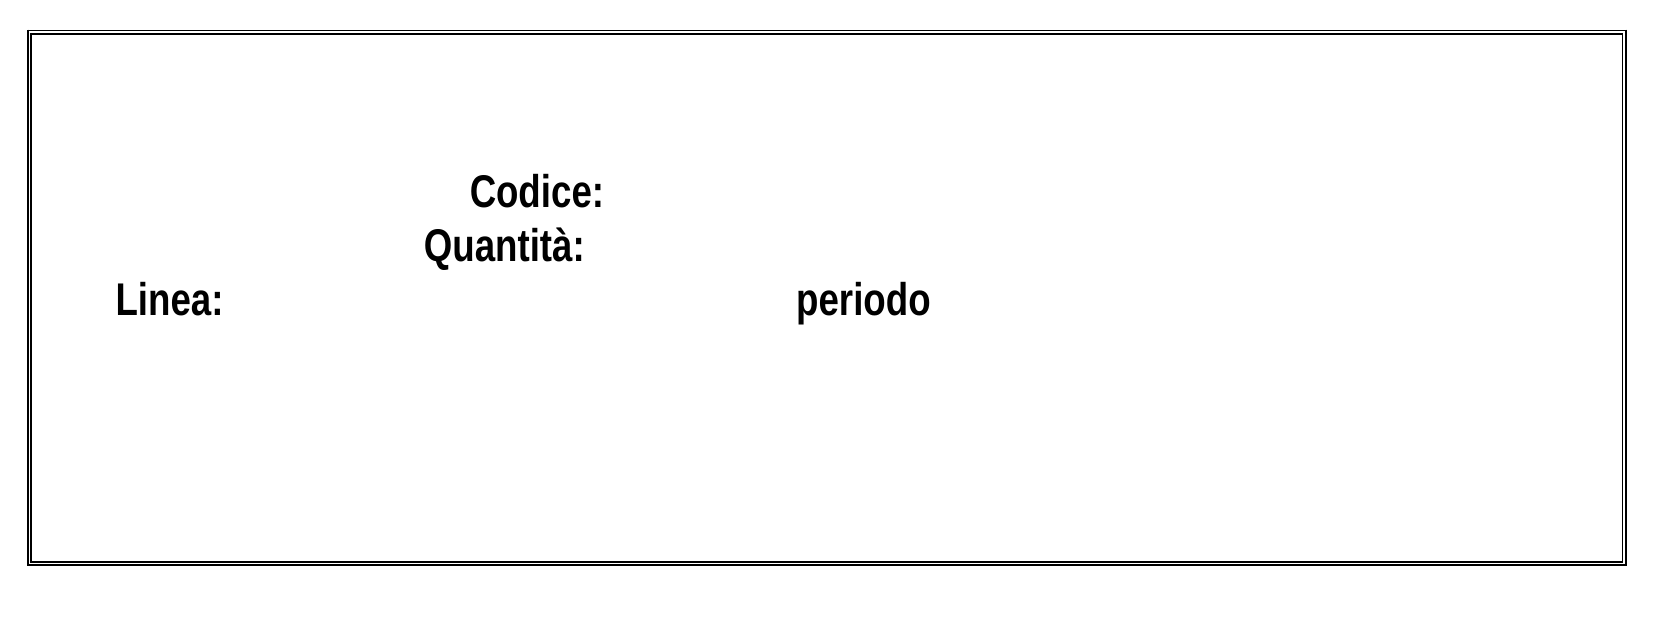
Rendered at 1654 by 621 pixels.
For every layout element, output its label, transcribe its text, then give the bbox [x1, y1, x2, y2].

table_cell Codice: <get_placeholder(data, 'code')> Quantità: <get_placeholder(data, 'quantity')> Linea: <get_placeholder(data, 'line')> periodo <get_placeholder(data, 'period')> <get_placeholder(data, 'partner')> <get_placeholder(data, 'address')> [32, 35, 1622, 561]
table_cell </if> [30, 566, 1624, 590]
